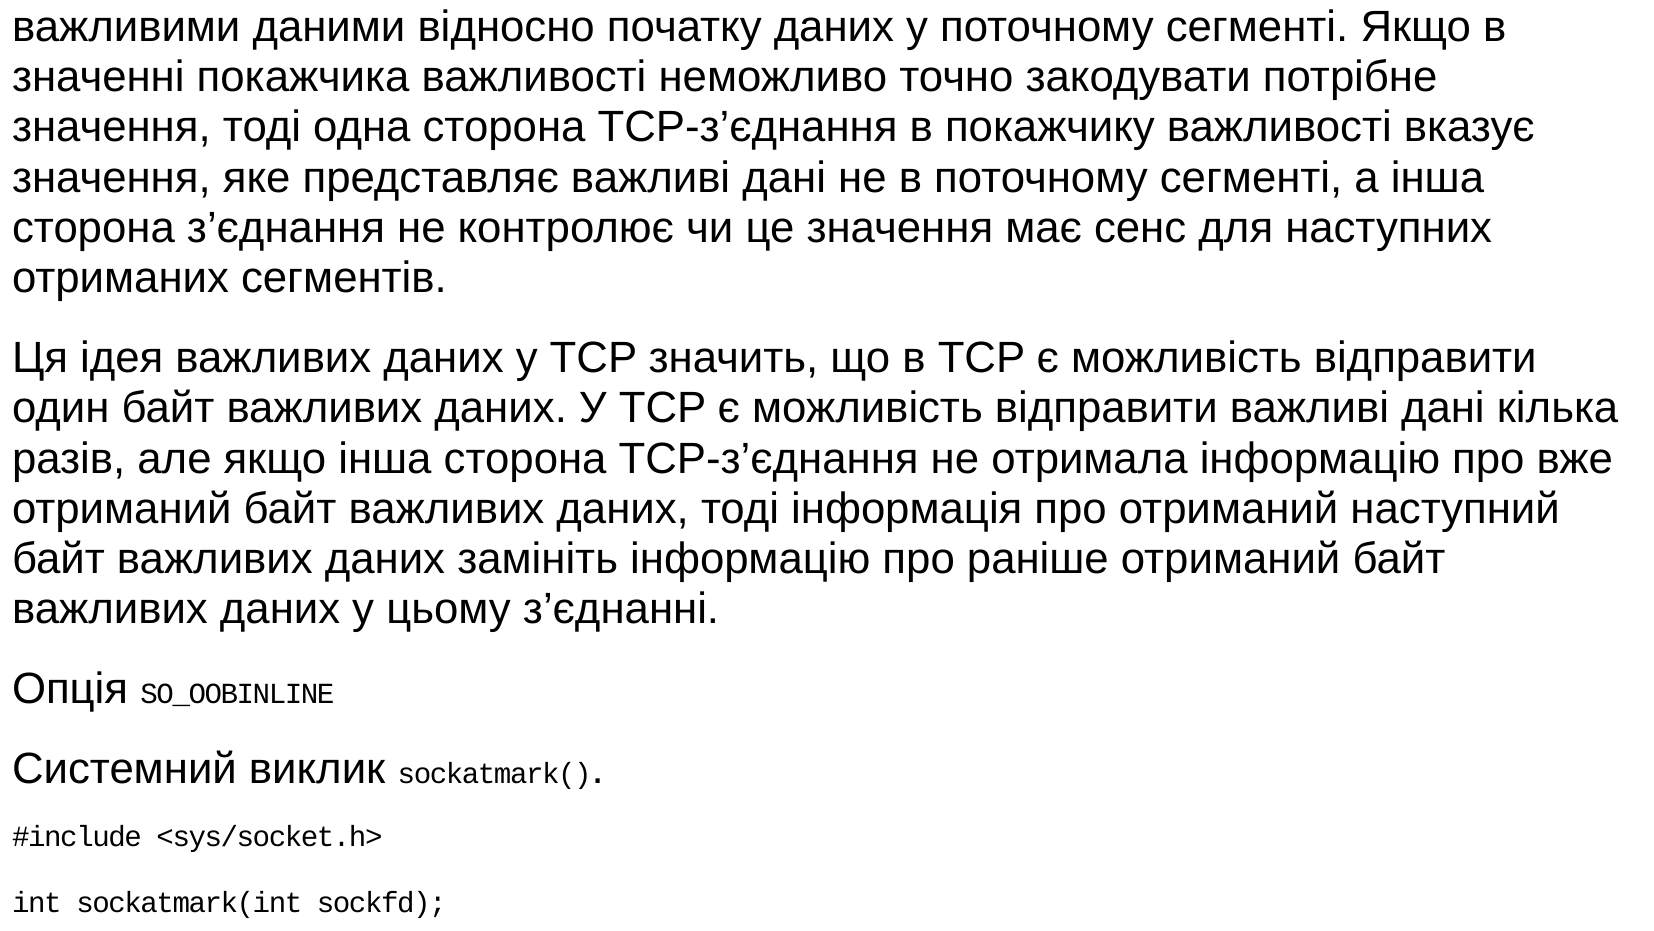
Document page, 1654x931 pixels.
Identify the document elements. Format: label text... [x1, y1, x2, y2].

text Ця ідея важливих даних у TCP значить, що в TCP є можливість відправити один байт важливих даних. У TCP є можливість відправити важливі дані кілька разів, але якщо інша сторона TCP-з’єднання не отримала інформацію про вже отриманий байт важливих даних, тоді інформація про отриманий наступний байт важливих даних замініть інформацію про раніше отриманий байт важливих даних у цьому з’єднанні. [12, 331, 1642, 633]
text #include <sys/socket.h> [12, 822, 1642, 855]
text int sockatmark(int sockfd); [12, 888, 1642, 921]
text важливими даними відносно початку даних у поточному сегменті. Якщо в значенні покажчика важливості неможливо точно закодувати потрібне значення, тоді одна сторона TCP-з’єднання в покажчику важливості вказує значення, яке представляє важливі дані не в поточному сегменті, а інша сторона з’єднання не контролює чи це значення має сенс для наступних отриманих сегментів. [12, 0, 1642, 302]
text Системний виклик sockatmark(). [12, 742, 1642, 793]
text Опція SO_OOBINLINE [12, 663, 1642, 713]
